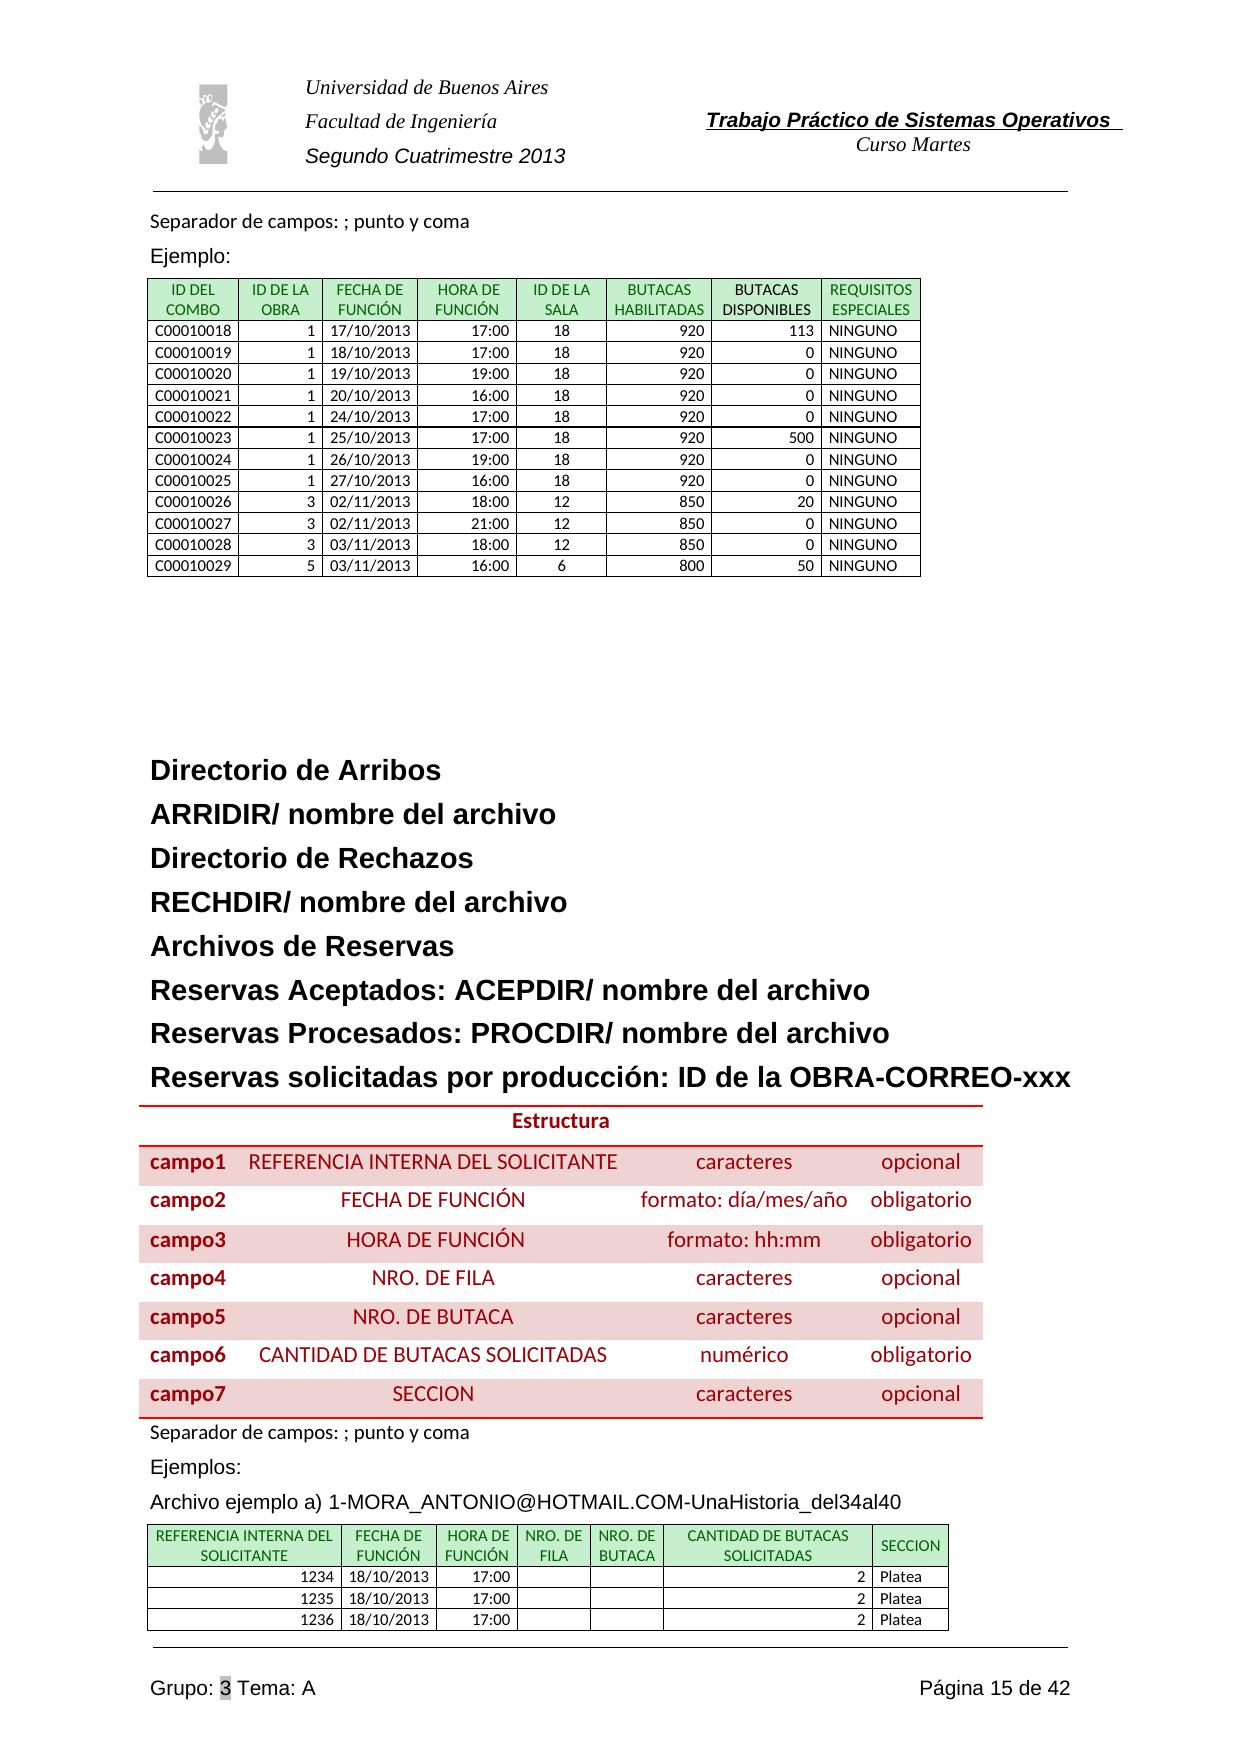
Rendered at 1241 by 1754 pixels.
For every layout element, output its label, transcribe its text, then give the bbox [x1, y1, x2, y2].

table_cell 920 [607, 428, 711, 448]
table_cell 18 [517, 385, 606, 405]
table_cell C00010027 [148, 513, 238, 533]
table_cell NRO. DE BUTACA [237, 1302, 629, 1340]
table_cell obligatorio [859, 1186, 983, 1225]
table_cell Platea [873, 1567, 948, 1587]
text Separador de campos: ; punto y coma [150, 208, 1090, 233]
table_cell 17:00 [437, 1567, 517, 1587]
table_cell 3 [239, 513, 322, 533]
table_cell C00010021 [148, 385, 238, 405]
table_cell 02/11/2013 [323, 492, 417, 512]
table_cell [518, 1609, 590, 1630]
table_cell NINGUNO [822, 470, 920, 491]
table_cell campo2 [139, 1186, 237, 1225]
table_cell NINGUNO [822, 513, 920, 533]
table_cell 18 [517, 321, 606, 341]
table_header ID DEL COMBO [148, 279, 238, 320]
table_cell 17/10/2013 [323, 321, 417, 341]
table_cell 0 [712, 534, 821, 554]
table_cell C00010028 [148, 534, 238, 554]
table_cell opcional [859, 1302, 983, 1340]
table_cell 2 [664, 1567, 872, 1587]
table_cell 1 [239, 321, 322, 341]
table_cell REFERENCIA INTERNA DEL SOLICITANTE [237, 1147, 629, 1186]
table_header Estructura [139, 1107, 983, 1145]
table_cell campo3 [139, 1225, 237, 1263]
table_header CANTIDAD DE BUTACAS SOLICITADAS [664, 1525, 872, 1566]
table_cell HORA DE FUNCIÓN [237, 1225, 629, 1263]
table_header REFERENCIA INTERNA DEL SOLICITANTE [148, 1525, 341, 1566]
table_cell 920 [607, 449, 711, 469]
text Directorio de Arribos [150, 753, 1090, 786]
table_cell 800 [607, 556, 711, 576]
table_cell Platea [873, 1609, 948, 1630]
text Archivos de Reservas [150, 929, 1090, 962]
table_cell NINGUNO [822, 428, 920, 448]
text Separador de campos: ; punto y coma [150, 1419, 1090, 1445]
table_cell 1236 [148, 1609, 341, 1630]
table_cell 0 [712, 385, 821, 405]
table_cell 21:00 [418, 513, 516, 533]
table_cell 0 [712, 513, 821, 533]
table_cell NRO. DE FILA [237, 1264, 629, 1302]
table_cell NINGUNO [822, 385, 920, 405]
table_header ID DE LA OBRA [239, 279, 322, 320]
table_cell 920 [607, 321, 711, 341]
table_cell 20/10/2013 [323, 385, 417, 405]
table_cell campo4 [139, 1264, 237, 1302]
table_cell SECCION [237, 1379, 629, 1417]
text Reservas Procesados: PROCDIR/ nombre del archivo [150, 1017, 1090, 1050]
table_cell campo6 [139, 1340, 237, 1379]
table_cell campo5 [139, 1302, 237, 1340]
table_cell C00010019 [148, 342, 238, 362]
table_cell opcional [859, 1147, 983, 1186]
table_cell NINGUNO [822, 364, 920, 384]
table_cell [591, 1609, 663, 1630]
table_cell 03/11/2013 [323, 556, 417, 576]
table_cell C00010020 [148, 364, 238, 384]
table_cell 0 [712, 470, 821, 491]
table_header FECHA DE FUNCIÓN [342, 1525, 436, 1566]
table_header REQUISITOS ESPECIALES [822, 279, 920, 320]
table_header FECHA DE FUNCIÓN [323, 279, 417, 320]
table_cell 19:00 [418, 364, 516, 384]
table_cell NINGUNO [822, 342, 920, 362]
table_cell NINGUNO [822, 556, 920, 576]
text Ejemplo: [150, 244, 1090, 268]
text ARRIDIR/ nombre del archivo [150, 797, 1090, 830]
table_cell campo7 [139, 1379, 237, 1417]
table_header BUTACAS DISPONIBLES [712, 279, 821, 320]
table_cell 850 [607, 492, 711, 512]
table_cell 16:00 [418, 385, 516, 405]
table_cell campo1 [139, 1147, 237, 1186]
table_cell 19/10/2013 [323, 364, 417, 384]
table_cell C00010024 [148, 449, 238, 469]
table_cell 5 [239, 556, 322, 576]
table_cell [591, 1588, 663, 1608]
text Reservas Aceptados: ACEPDIR/ nombre del archivo [150, 973, 1090, 1006]
table_cell 850 [607, 513, 711, 533]
table_cell 920 [607, 342, 711, 362]
text Archivo ejemplo a) 1-MORA_ANTONIO@HOTMAIL.COM-UnaHistoria_del34al40 [150, 1489, 1090, 1513]
table_cell 26/10/2013 [323, 449, 417, 469]
table_cell 0 [712, 406, 821, 426]
table_cell 920 [607, 406, 711, 426]
table_cell 1 [239, 342, 322, 362]
text Reservas solicitadas por producción: ID de la OBRA-CORREO-xxx [150, 1061, 1090, 1094]
table_cell NINGUNO [822, 321, 920, 341]
table_cell 17:00 [418, 428, 516, 448]
table_cell 1 [239, 470, 322, 491]
table_cell 1 [239, 406, 322, 426]
table_cell 16:00 [418, 556, 516, 576]
table_cell 18/10/2013 [342, 1588, 436, 1608]
table_cell 12 [517, 534, 606, 554]
table_cell [518, 1567, 590, 1587]
table_cell 1 [239, 449, 322, 469]
table_cell Platea [873, 1588, 948, 1608]
table_cell 0 [712, 342, 821, 362]
table_cell [591, 1567, 663, 1587]
table_cell 03/11/2013 [323, 534, 417, 554]
table_cell 1 [239, 364, 322, 384]
table_cell CANTIDAD DE BUTACAS SOLICITADAS [237, 1340, 629, 1379]
table_cell 1 [239, 385, 322, 405]
table_cell 18 [517, 342, 606, 362]
table_cell 18 [517, 428, 606, 448]
table_cell NINGUNO [822, 492, 920, 512]
table_cell opcional [859, 1379, 983, 1417]
table_cell 113 [712, 321, 821, 341]
table_cell 18/10/2013 [342, 1567, 436, 1587]
table_cell 2 [664, 1609, 872, 1630]
table_cell 18:00 [418, 534, 516, 554]
table_cell 2 [664, 1588, 872, 1608]
table_cell 3 [239, 492, 322, 512]
table_cell 17:00 [418, 321, 516, 341]
table_cell caracteres [629, 1147, 859, 1186]
table_cell opcional [859, 1264, 983, 1302]
table_cell caracteres [629, 1264, 859, 1302]
table_cell 500 [712, 428, 821, 448]
table_cell 16:00 [418, 470, 516, 491]
table_cell 25/10/2013 [323, 428, 417, 448]
table_cell C00010018 [148, 321, 238, 341]
text RECHDIR/ nombre del archivo [150, 885, 1090, 918]
table_cell NINGUNO [822, 534, 920, 554]
table_cell C00010026 [148, 492, 238, 512]
table_cell 24/10/2013 [323, 406, 417, 426]
table_cell C00010023 [148, 428, 238, 448]
table_cell formato: hh:mm [629, 1225, 859, 1263]
table_cell formato: día/mes/año [629, 1186, 859, 1225]
table_cell 18 [517, 470, 606, 491]
table_header NRO. DE FILA [518, 1525, 590, 1566]
table_header HORA DE FUNCIÓN [437, 1525, 517, 1566]
table_cell 3 [239, 534, 322, 554]
table_cell 18:00 [418, 492, 516, 512]
table_cell 850 [607, 534, 711, 554]
table_cell obligatorio [859, 1340, 983, 1379]
table_cell 1234 [148, 1567, 341, 1587]
table_cell 1 [239, 428, 322, 448]
table_cell 6 [517, 556, 606, 576]
table_cell numérico [629, 1340, 859, 1379]
table_cell 27/10/2013 [323, 470, 417, 491]
table_cell 1235 [148, 1588, 341, 1608]
table_cell 920 [607, 385, 711, 405]
table_cell 17:00 [437, 1609, 517, 1630]
table_header ID DE LA SALA [517, 279, 606, 320]
table_cell 0 [712, 364, 821, 384]
table_header HORA DE FUNCIÓN [418, 279, 516, 320]
table_header BUTACAS HABILITADAS [607, 279, 711, 320]
table_cell 20 [712, 492, 821, 512]
table_cell 19:00 [418, 449, 516, 469]
table_cell NINGUNO [822, 449, 920, 469]
table_cell 920 [607, 364, 711, 384]
table_cell 18 [517, 449, 606, 469]
table_cell C00010025 [148, 470, 238, 491]
table_cell obligatorio [859, 1225, 983, 1263]
table_cell caracteres [629, 1379, 859, 1417]
table_header SECCION [873, 1525, 948, 1566]
text Ejemplos: [150, 1455, 1090, 1479]
table_cell caracteres [629, 1302, 859, 1340]
table_cell 0 [712, 449, 821, 469]
table_header NRO. DE BUTACA [591, 1525, 663, 1566]
table_cell 18/10/2013 [342, 1609, 436, 1630]
table_cell FECHA DE FUNCIÓN [237, 1186, 629, 1225]
table_cell C00010022 [148, 406, 238, 426]
table_cell [518, 1588, 590, 1608]
table_cell 18/10/2013 [323, 342, 417, 362]
picture [198, 82, 231, 166]
table_cell 17:00 [437, 1588, 517, 1608]
table_cell 12 [517, 492, 606, 512]
table_cell 18 [517, 406, 606, 426]
table_cell 920 [607, 470, 711, 491]
table_cell 02/11/2013 [323, 513, 417, 533]
table_cell 50 [712, 556, 821, 576]
table_cell 18 [517, 364, 606, 384]
table_cell C00010029 [148, 556, 238, 576]
table_cell 17:00 [418, 406, 516, 426]
text Directorio de Rechazos [150, 841, 1090, 874]
table_cell 17:00 [418, 342, 516, 362]
table_cell 12 [517, 513, 606, 533]
table_cell NINGUNO [822, 406, 920, 426]
